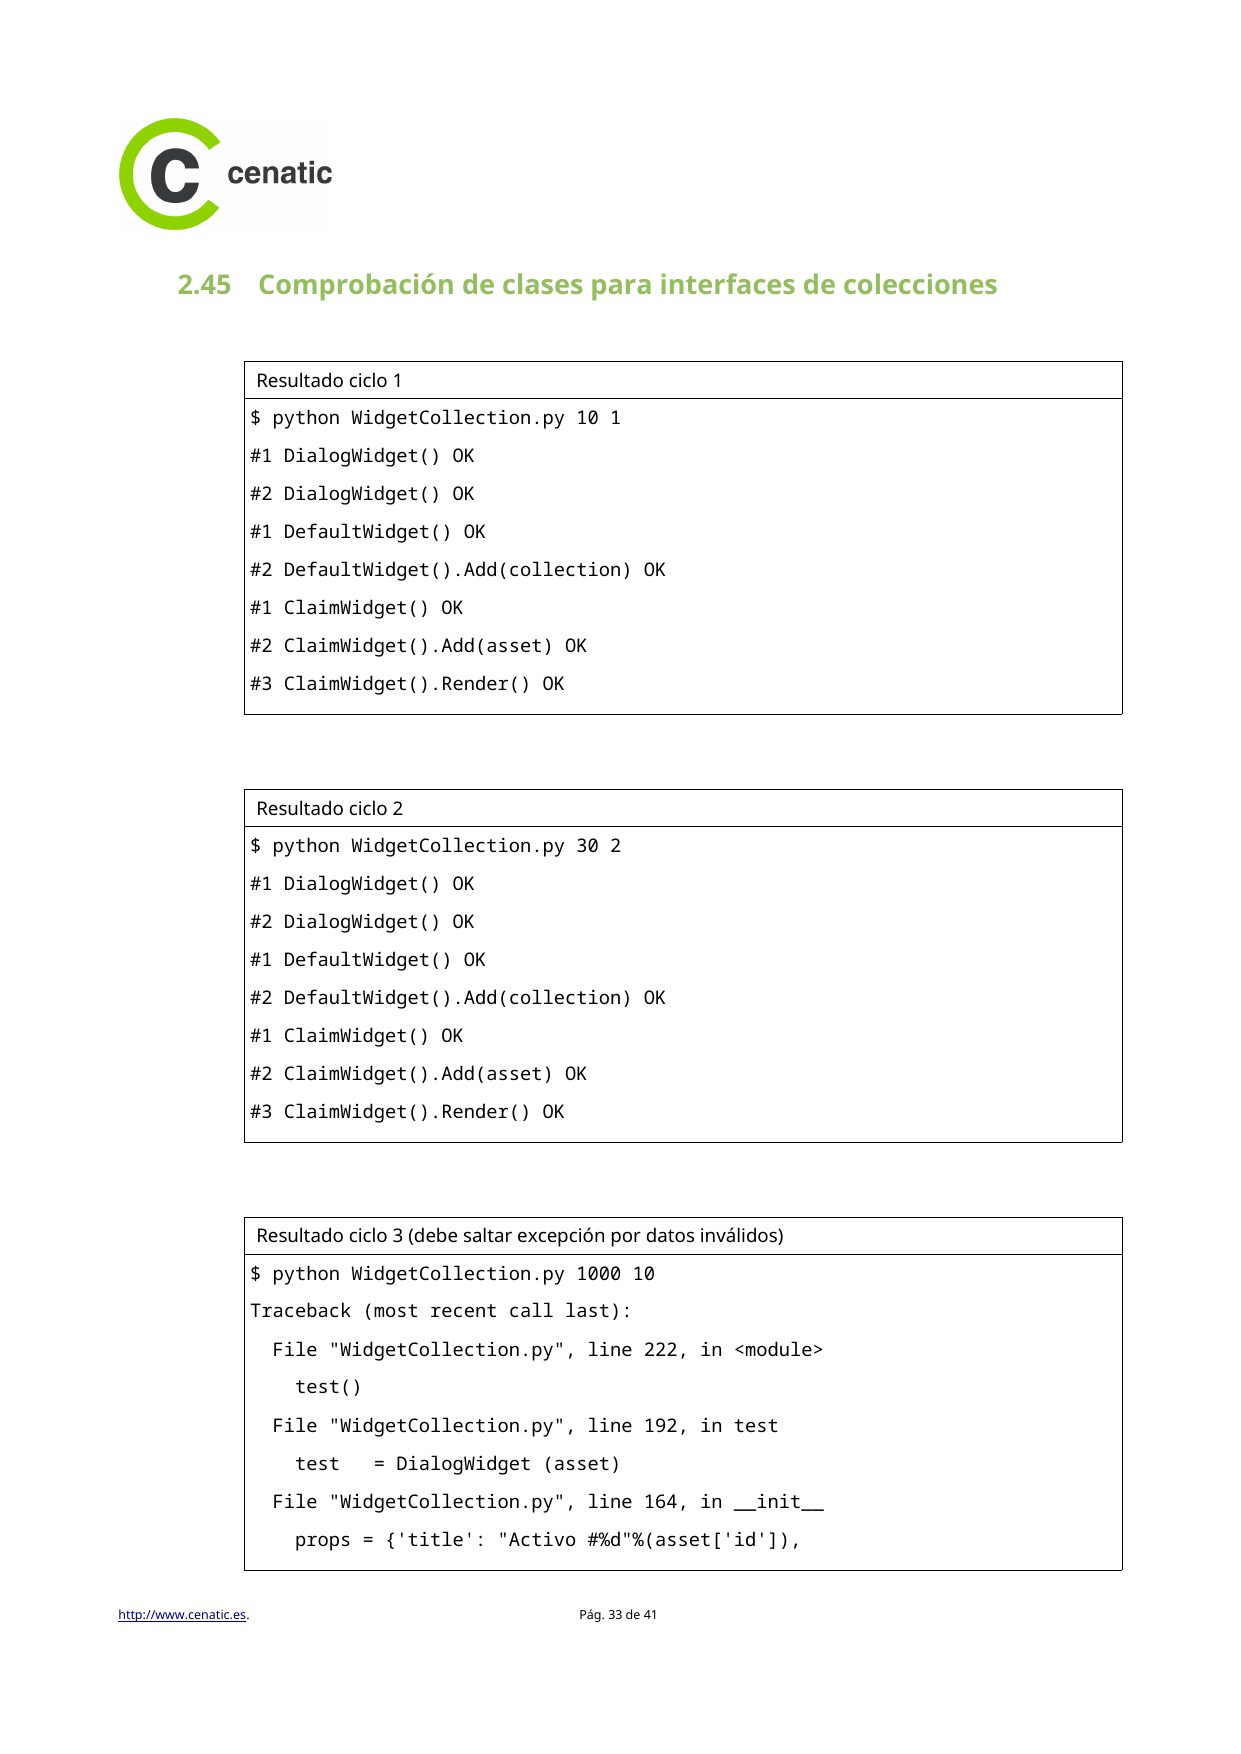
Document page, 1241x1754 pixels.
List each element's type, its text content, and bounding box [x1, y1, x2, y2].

table_cell $ python WidgetCollection.py 30 2 #1 DialogWidget() OK #2 DialogWidget() OK #1 DefaultWidget() OK #2 DefaultWidget().Add(collection) OK #1 ClaimWidget() OK #2 ClaimWidget().Add(asset) OK #3 ClaimWidget().Render() OK [245, 827, 1122, 1142]
picture [119, 118, 332, 230]
table_header Resultado ciclo 1 [245, 362, 1122, 398]
table_header Resultado ciclo 3 (debe saltar excepción por datos inválidos) [245, 1218, 1122, 1254]
table_cell $ python WidgetCollection.py 10 1 #1 DialogWidget() OK #2 DialogWidget() OK #1 DefaultWidget() OK #2 DefaultWidget().Add(collection) OK #1 ClaimWidget() OK #2 ClaimWidget().Add(asset) OK #3 ClaimWidget().Render() OK [245, 399, 1122, 714]
table_cell $ python WidgetCollection.py 1000 10 Traceback (most recent call last): File "WidgetCollection.py", line 222, in <module> test() File "WidgetCollection.py", line 192, in test test = DialogWidget (asset) File "WidgetCollection.py", line 164, in __init__ props = {'title': "Activo #%d"%(asset['id']), [245, 1255, 1122, 1570]
table_header Resultado ciclo 2 [245, 790, 1122, 826]
subtitle Comprobación de clases para interfaces de colecciones [118, 265, 1122, 302]
